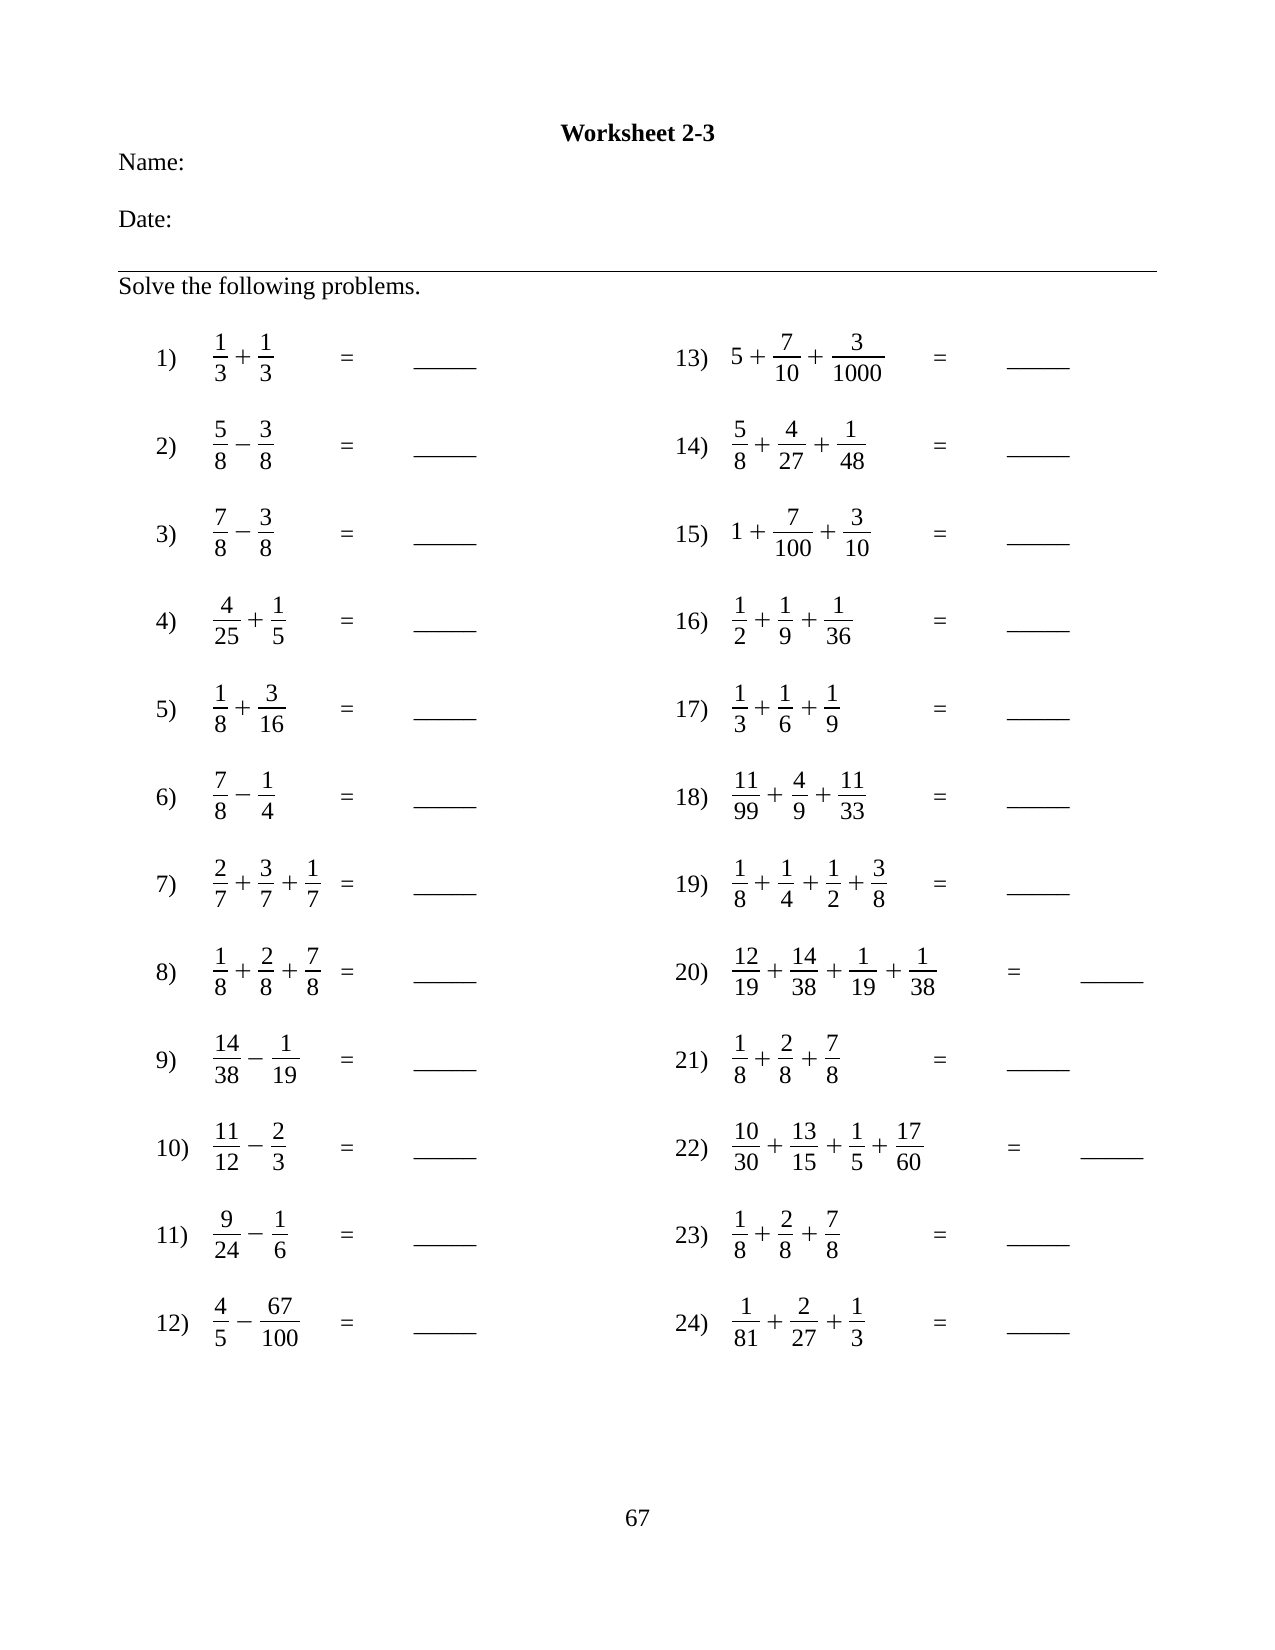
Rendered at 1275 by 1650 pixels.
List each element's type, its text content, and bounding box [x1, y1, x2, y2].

list = _____ [156, 767, 637, 826]
list = _____ [156, 679, 637, 738]
list = _____ [675, 328, 1157, 387]
list = _____ [675, 1293, 1157, 1352]
list = _____ [675, 1118, 1157, 1177]
list = _____ [675, 1030, 1157, 1089]
list = _____ [156, 942, 637, 1001]
text Worksheet 2-3 [118, 118, 1157, 147]
list = _____ [156, 1118, 637, 1177]
list = _____ [156, 1293, 637, 1352]
list = _____ [675, 591, 1157, 650]
list = _____ [675, 504, 1157, 563]
list = _____ [675, 767, 1157, 826]
list = _____ [156, 416, 637, 475]
list = _____ [156, 1205, 637, 1264]
text Date: [118, 204, 1157, 233]
list = _____ [675, 1205, 1157, 1264]
list = _____ [675, 679, 1157, 738]
list = _____ [156, 1030, 637, 1089]
list = _____ [675, 416, 1157, 475]
list = _____ [156, 591, 637, 650]
list = _____ [156, 328, 637, 387]
list = _____ [156, 854, 637, 913]
list = _____ [675, 854, 1157, 913]
text Solve the following problems. [118, 272, 1157, 299]
text Name: [118, 147, 1157, 176]
list = _____ [156, 504, 637, 563]
list = _____ [675, 942, 1157, 1001]
